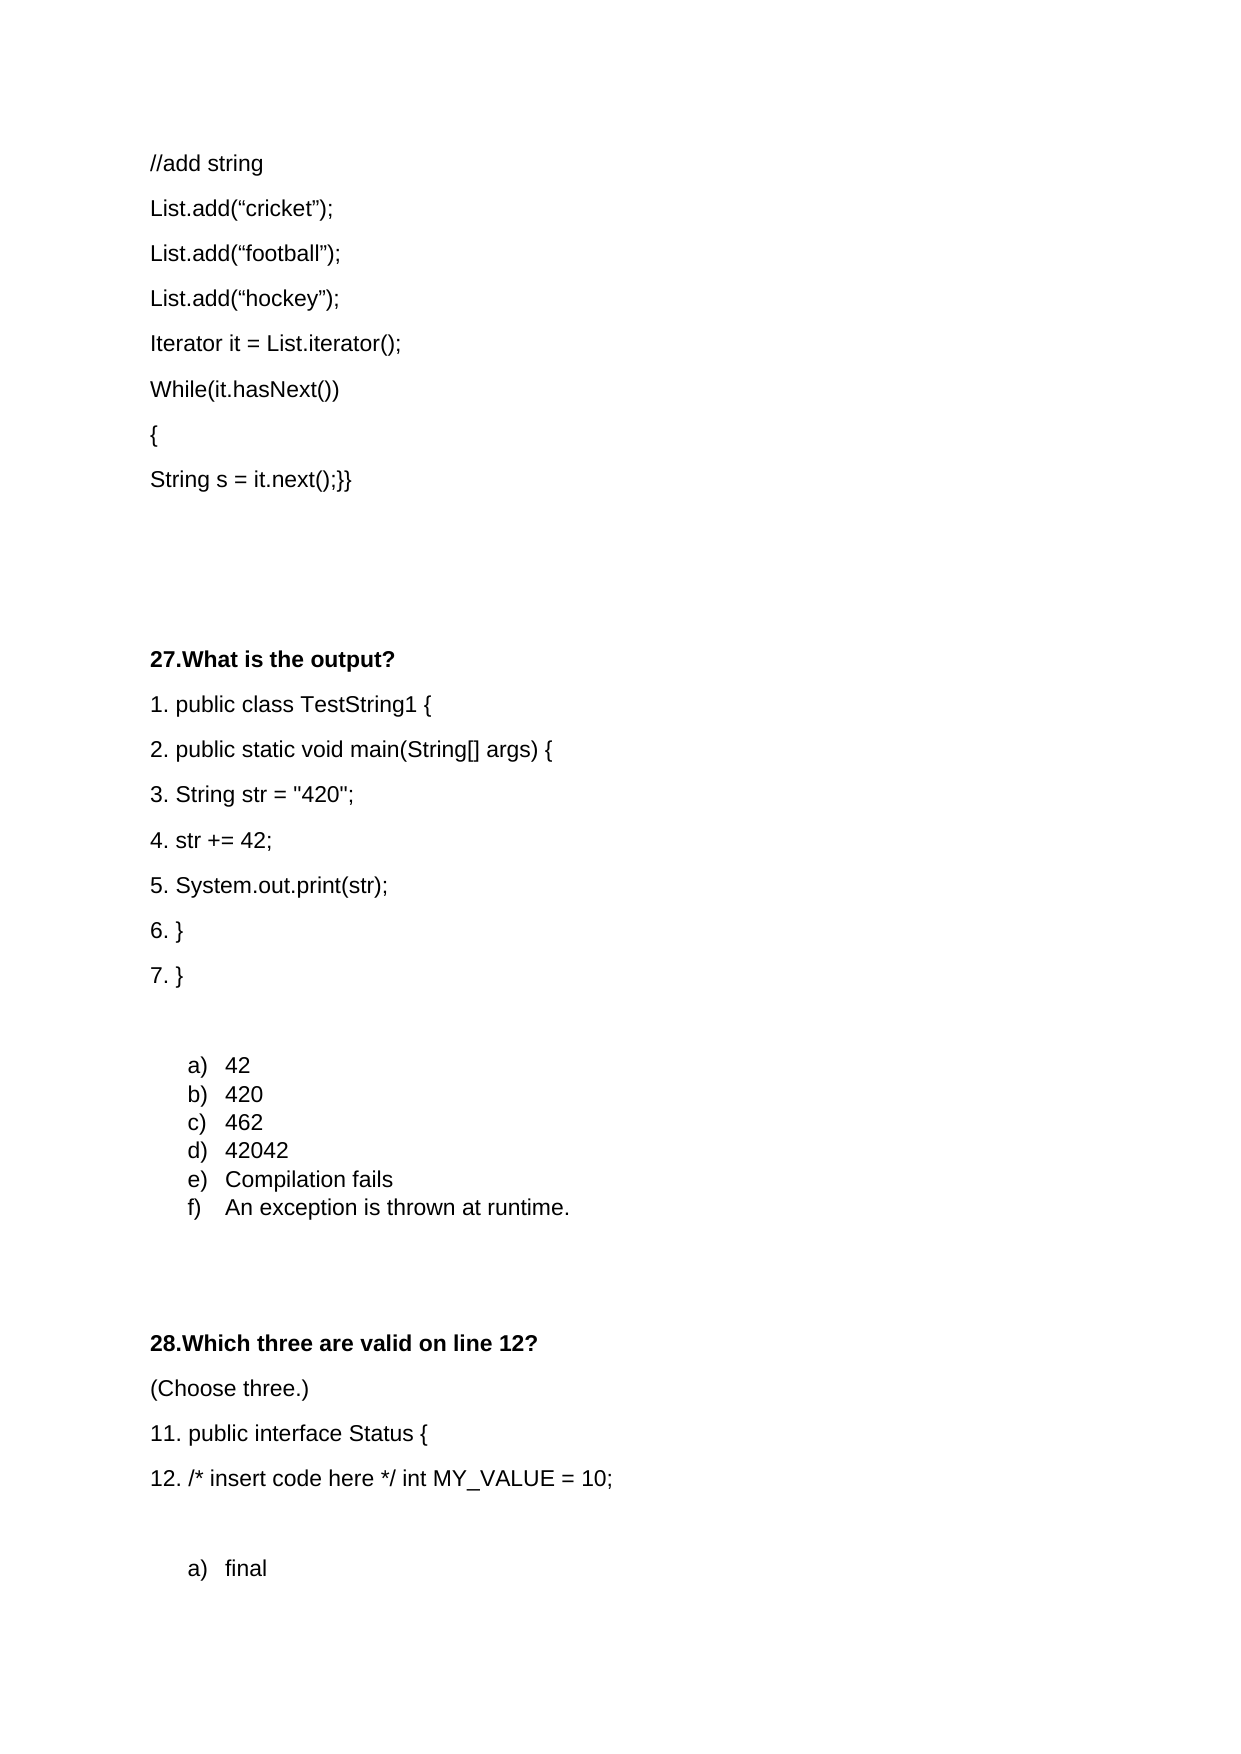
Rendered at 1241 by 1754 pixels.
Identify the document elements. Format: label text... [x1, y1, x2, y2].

text (Choose three.) [150, 1375, 1090, 1401]
text List.add(“hockey”); [150, 285, 1090, 312]
list 420 [187, 1081, 1090, 1107]
text 4. str += 42; [150, 827, 1090, 853]
text 27.What is the output? [150, 646, 1090, 672]
list An exception is thrown at runtime. [187, 1194, 1090, 1221]
text 28.Which three are valid on line 12? [150, 1329, 1090, 1356]
text 1. public class TestString1 { [150, 691, 1090, 718]
text 2. public static void main(String[] args) { [150, 736, 1090, 763]
text 12. /* insert code here */ int MY_VALUE = 10; [150, 1465, 1090, 1491]
list 462 [187, 1109, 1090, 1135]
text 3. String str = "420"; [150, 781, 1090, 808]
text 6. } [150, 917, 1090, 943]
text List.add(“cricket”); [150, 195, 1090, 221]
text While(it.hasNext()) [150, 376, 1090, 402]
text 11. public interface Status { [150, 1420, 1090, 1446]
text //add string [150, 150, 1090, 176]
text { [150, 421, 1090, 447]
list 42 [187, 1052, 1090, 1078]
text String s = it.next();}} [150, 466, 1090, 492]
list Compilation fails [187, 1166, 1090, 1192]
text Iterator it = List.iterator(); [150, 330, 1090, 357]
text List.add(“football”); [150, 240, 1090, 267]
text 5. System.out.print(str); [150, 872, 1090, 898]
list final [187, 1555, 1090, 1581]
text 7. } [150, 962, 1090, 988]
list 42042 [187, 1137, 1090, 1164]
